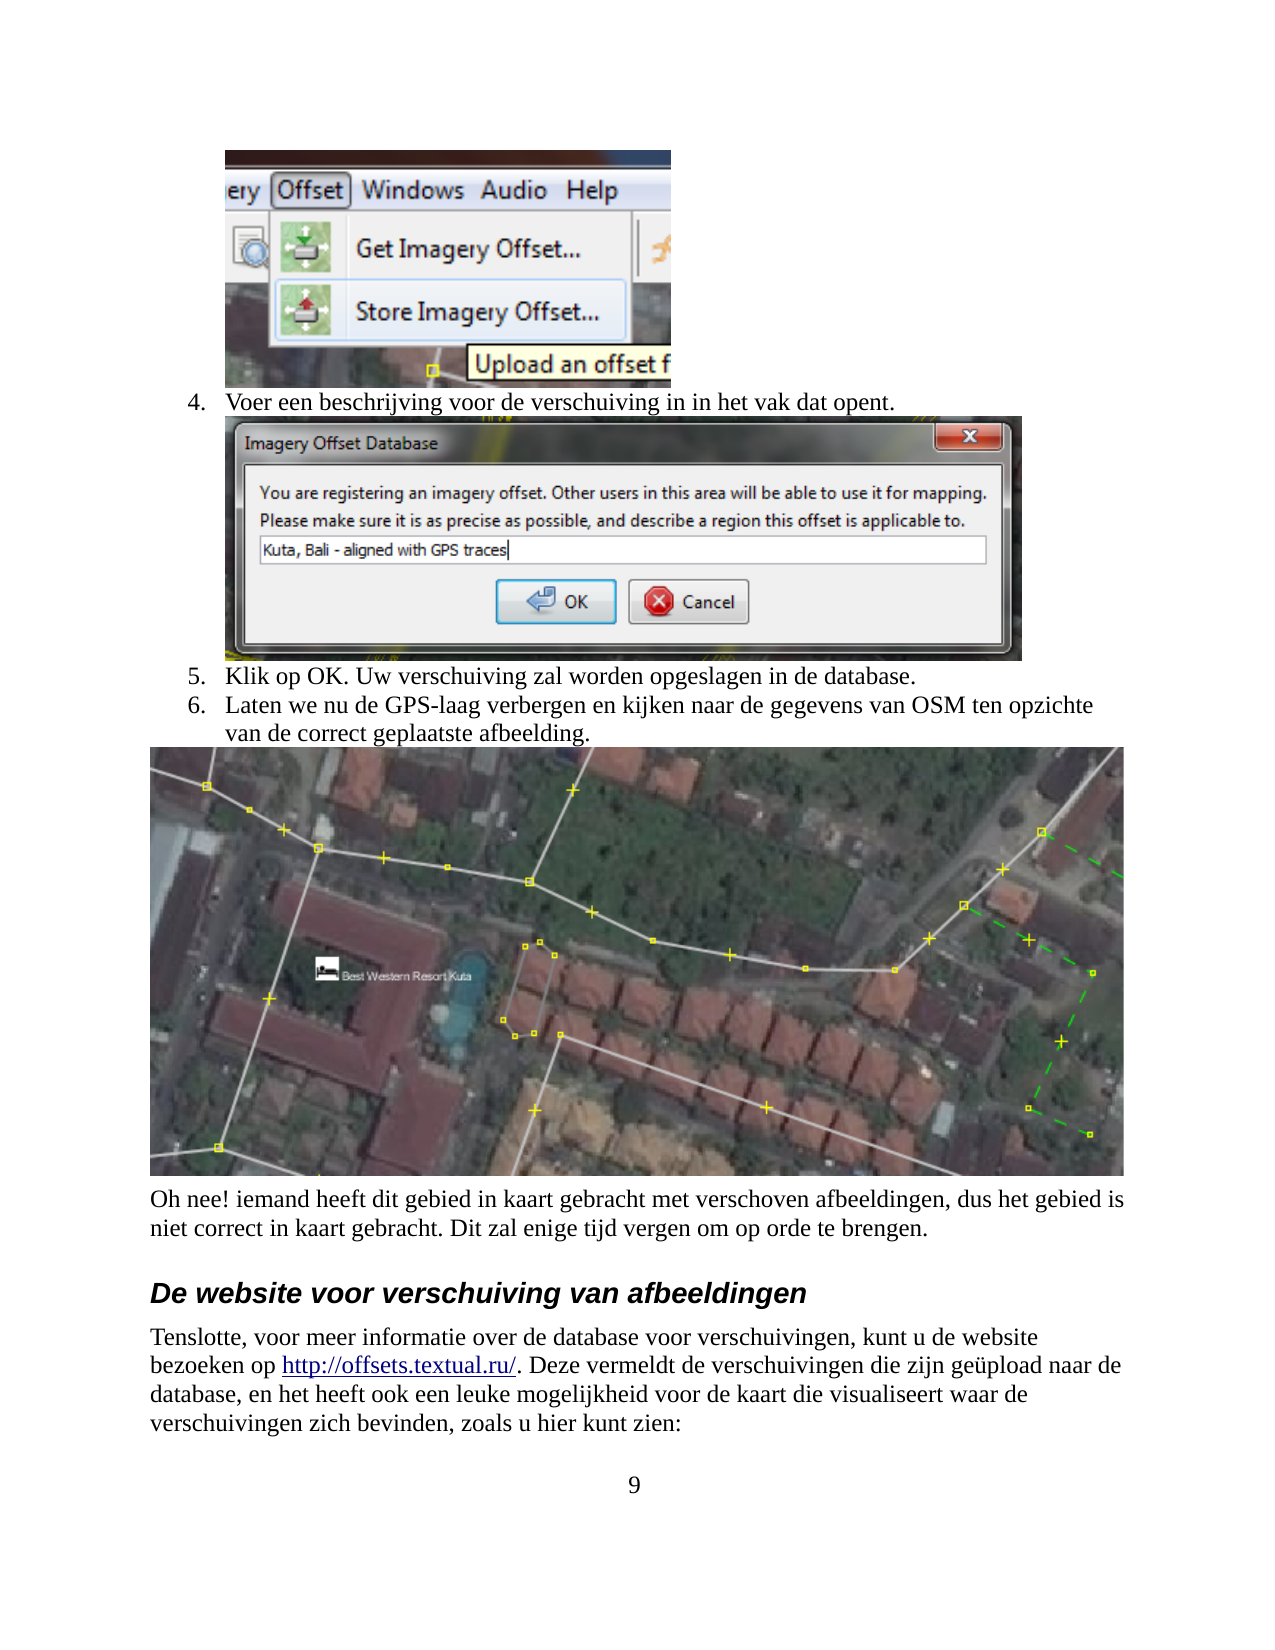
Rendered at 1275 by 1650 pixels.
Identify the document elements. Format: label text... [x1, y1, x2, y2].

text Tenslotte, voor meer informatie over de database voor verschuivingen, kunt u de website bezoeken op http://offsets.textual.ru/. Deze vermeldt de verschuivingen die zijn geüpload naar de database, en het heeft ook een leuke mogelijkheid voor de kaart die visualiseert waar de verschuivingen zich bevinden, zoals u hier kunt zien: [150, 1322, 1125, 1437]
list Voer een beschrijving voor de verschuiving in in het vak dat opent. [187, 387, 1125, 661]
list [671, 150, 1125, 387]
picture [150, 747, 1124, 1176]
subtitle De website voor verschuiving van afbeeldingen [150, 1276, 1125, 1309]
picture [225, 416, 1022, 661]
list Laten we nu de GPS-laag verbergen en kijken naar de gegevens van OSM ten opzichte van de correct geplaatste afbeelding. [187, 690, 1125, 747]
list [187, 150, 225, 387]
text Oh nee! iemand heeft dit gebied in kaart gebracht met verschoven afbeeldingen, dus het gebied is niet correct in kaart gebracht. Dit zal enige tijd vergen om op orde te brengen. [150, 1184, 1125, 1242]
list Klik op OK. Uw verschuiving zal worden opgeslagen in de database. [187, 661, 1125, 690]
picture [225, 150, 671, 388]
